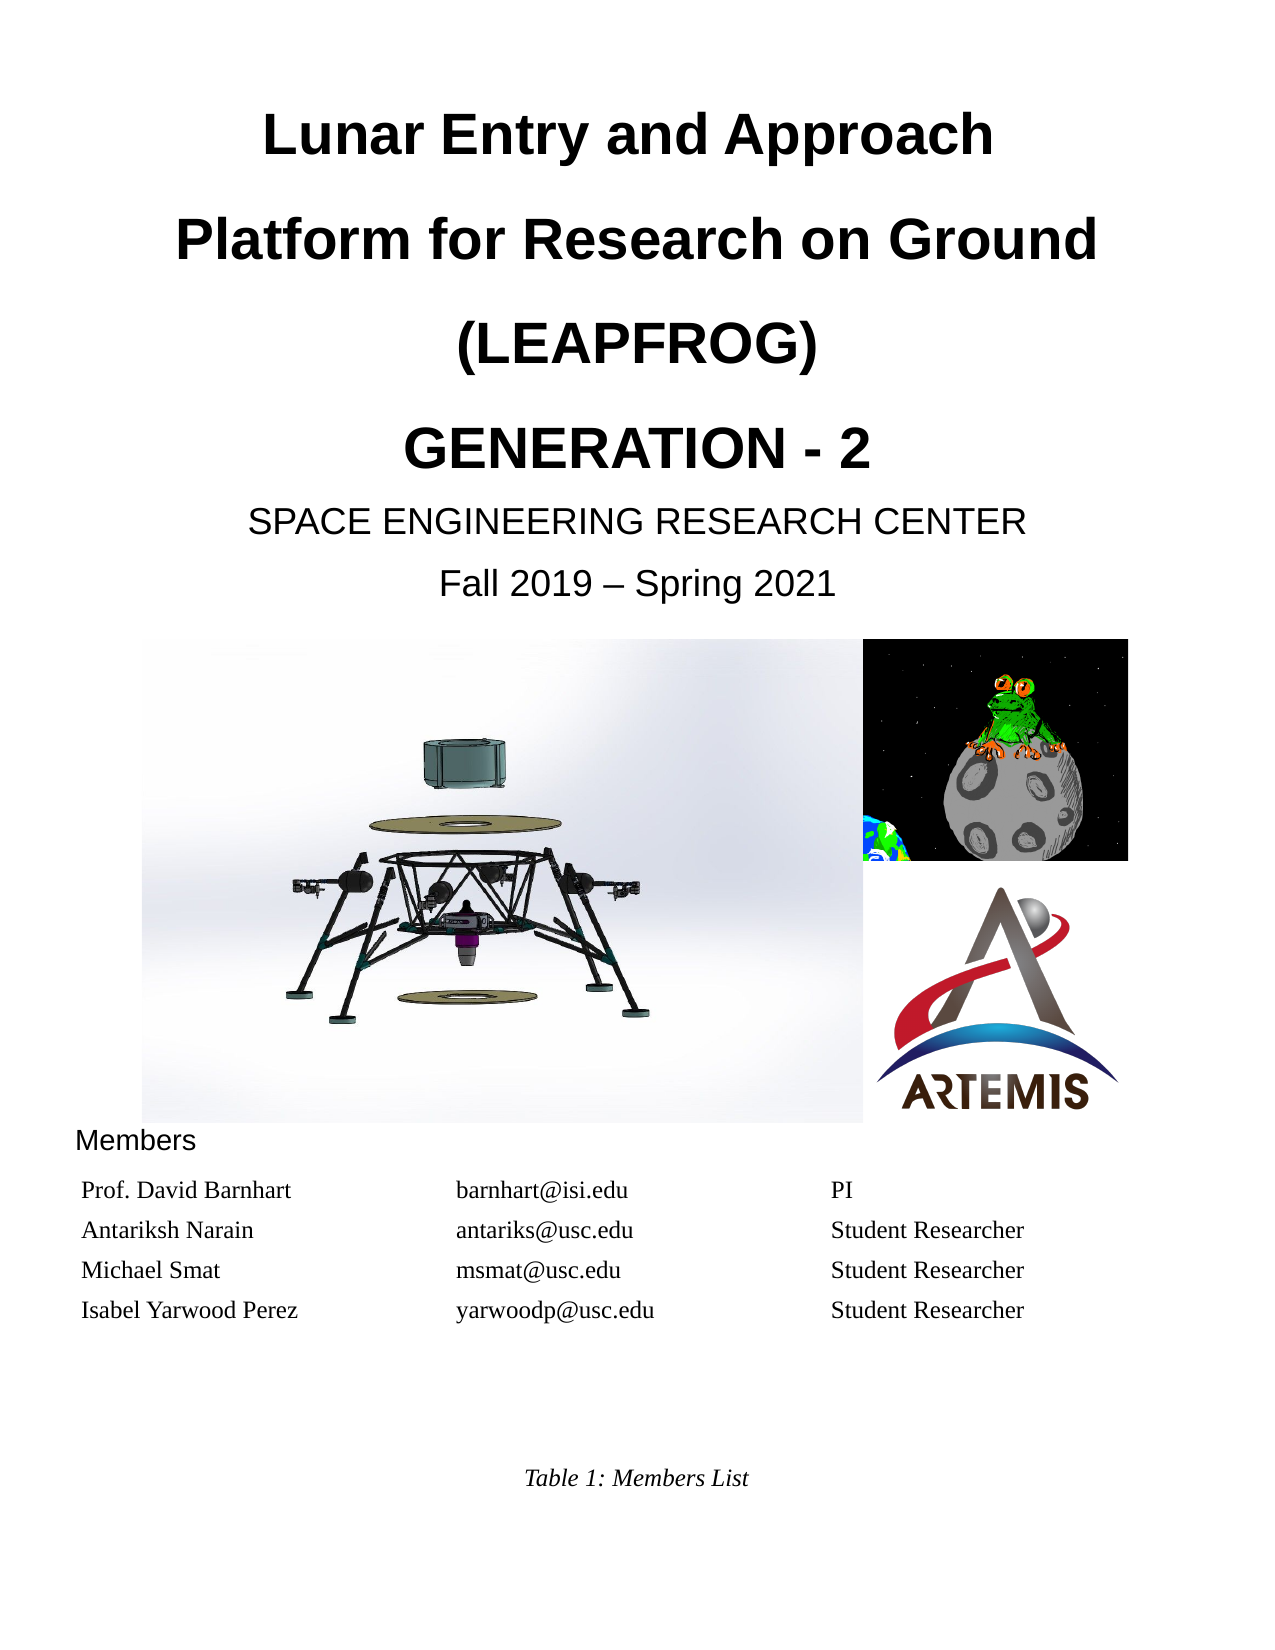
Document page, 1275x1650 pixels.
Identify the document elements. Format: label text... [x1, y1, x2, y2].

picture [141, 639, 1132, 1123]
table_cell Student Researcher [825, 1290, 1200, 1330]
table_cell [825, 1410, 1200, 1450]
title GENERATION - 2 [75, 414, 1200, 481]
subtitle Fall 2019 – Spring 2021 [75, 561, 1200, 604]
table_cell [825, 1370, 1200, 1410]
table_cell msmat@usc.edu [450, 1249, 825, 1289]
title Lunar Entry and Approach [75, 100, 1200, 167]
table_header PI [825, 1169, 1200, 1209]
table_cell yarwoodp@usc.edu [450, 1290, 825, 1330]
table_cell Student Researcher [825, 1249, 1200, 1289]
table_cell [450, 1370, 825, 1410]
text Table 1: Members List [75, 1463, 1200, 1492]
table_header barnhart@isi.edu [450, 1169, 825, 1209]
title Platform for Research on Ground [75, 204, 1200, 272]
table_cell [75, 1330, 450, 1370]
table_cell [450, 1330, 825, 1370]
title (LEAPFROG) [75, 309, 1200, 376]
table_cell Antariksh Narain [75, 1209, 450, 1249]
table_cell [75, 1370, 450, 1410]
subtitle Members [75, 642, 1200, 1156]
table_cell [450, 1410, 825, 1450]
table_cell Michael Smat [75, 1249, 450, 1289]
table_header Prof. David Barnhart [75, 1169, 450, 1209]
subtitle SPACE ENGINEERING RESEARCH CENTER [75, 499, 1200, 543]
table_cell [75, 1410, 450, 1450]
table_cell [825, 1330, 1200, 1370]
table_cell antariks@usc.edu [450, 1209, 825, 1249]
table_cell Isabel Yarwood Perez [75, 1290, 450, 1330]
table_cell Student Researcher [825, 1209, 1200, 1249]
